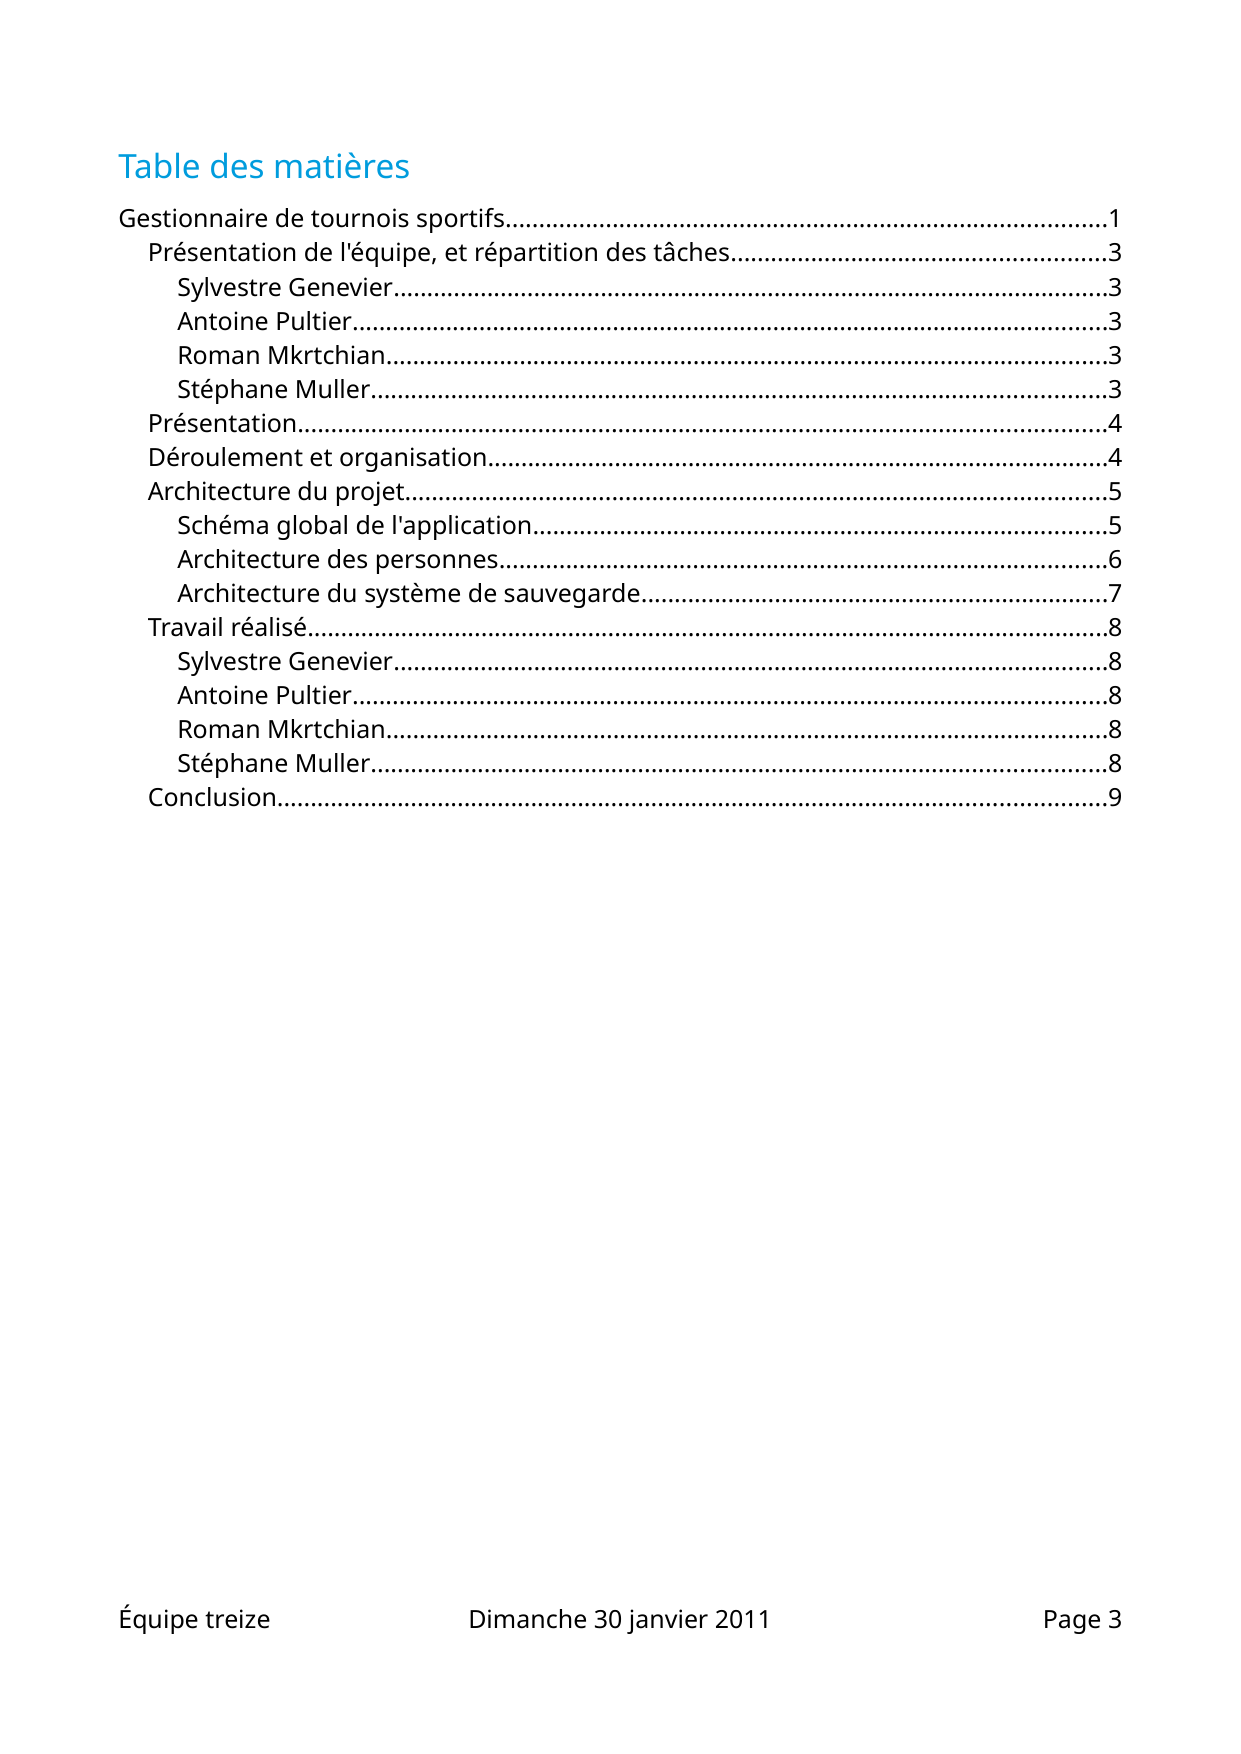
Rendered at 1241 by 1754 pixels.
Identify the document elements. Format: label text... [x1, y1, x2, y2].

text Antoine Pultier 3 [177, 303, 1122, 337]
text Sylvestre Genevier 3 [177, 269, 1122, 303]
text Antoine Pultier 8 [177, 678, 1122, 712]
text Roman Mkrtchian 3 [177, 337, 1122, 371]
text Présentation 4 [148, 405, 1122, 439]
text Architecture des personnes 6 [177, 542, 1122, 576]
text Roman Mkrtchian 8 [177, 712, 1122, 746]
subtitle Table des matières [118, 143, 1122, 188]
text Déroulement et organisation 4 [148, 439, 1122, 473]
text Conclusion 9 [148, 780, 1122, 814]
text Stéphane Muller 8 [177, 746, 1122, 780]
text Stéphane Muller 3 [177, 371, 1122, 405]
text Architecture du projet 5 [148, 473, 1122, 508]
text Architecture du système de sauvegarde 7 [177, 576, 1122, 610]
text Schéma global de l'application 5 [177, 508, 1122, 542]
text Présentation de l'équipe, et répartition des tâches 3 [148, 235, 1122, 269]
text Gestionnaire de tournois sportifs 1 [118, 201, 1122, 235]
text Travail réalisé 8 [148, 610, 1122, 644]
text Sylvestre Genevier 8 [177, 644, 1122, 678]
